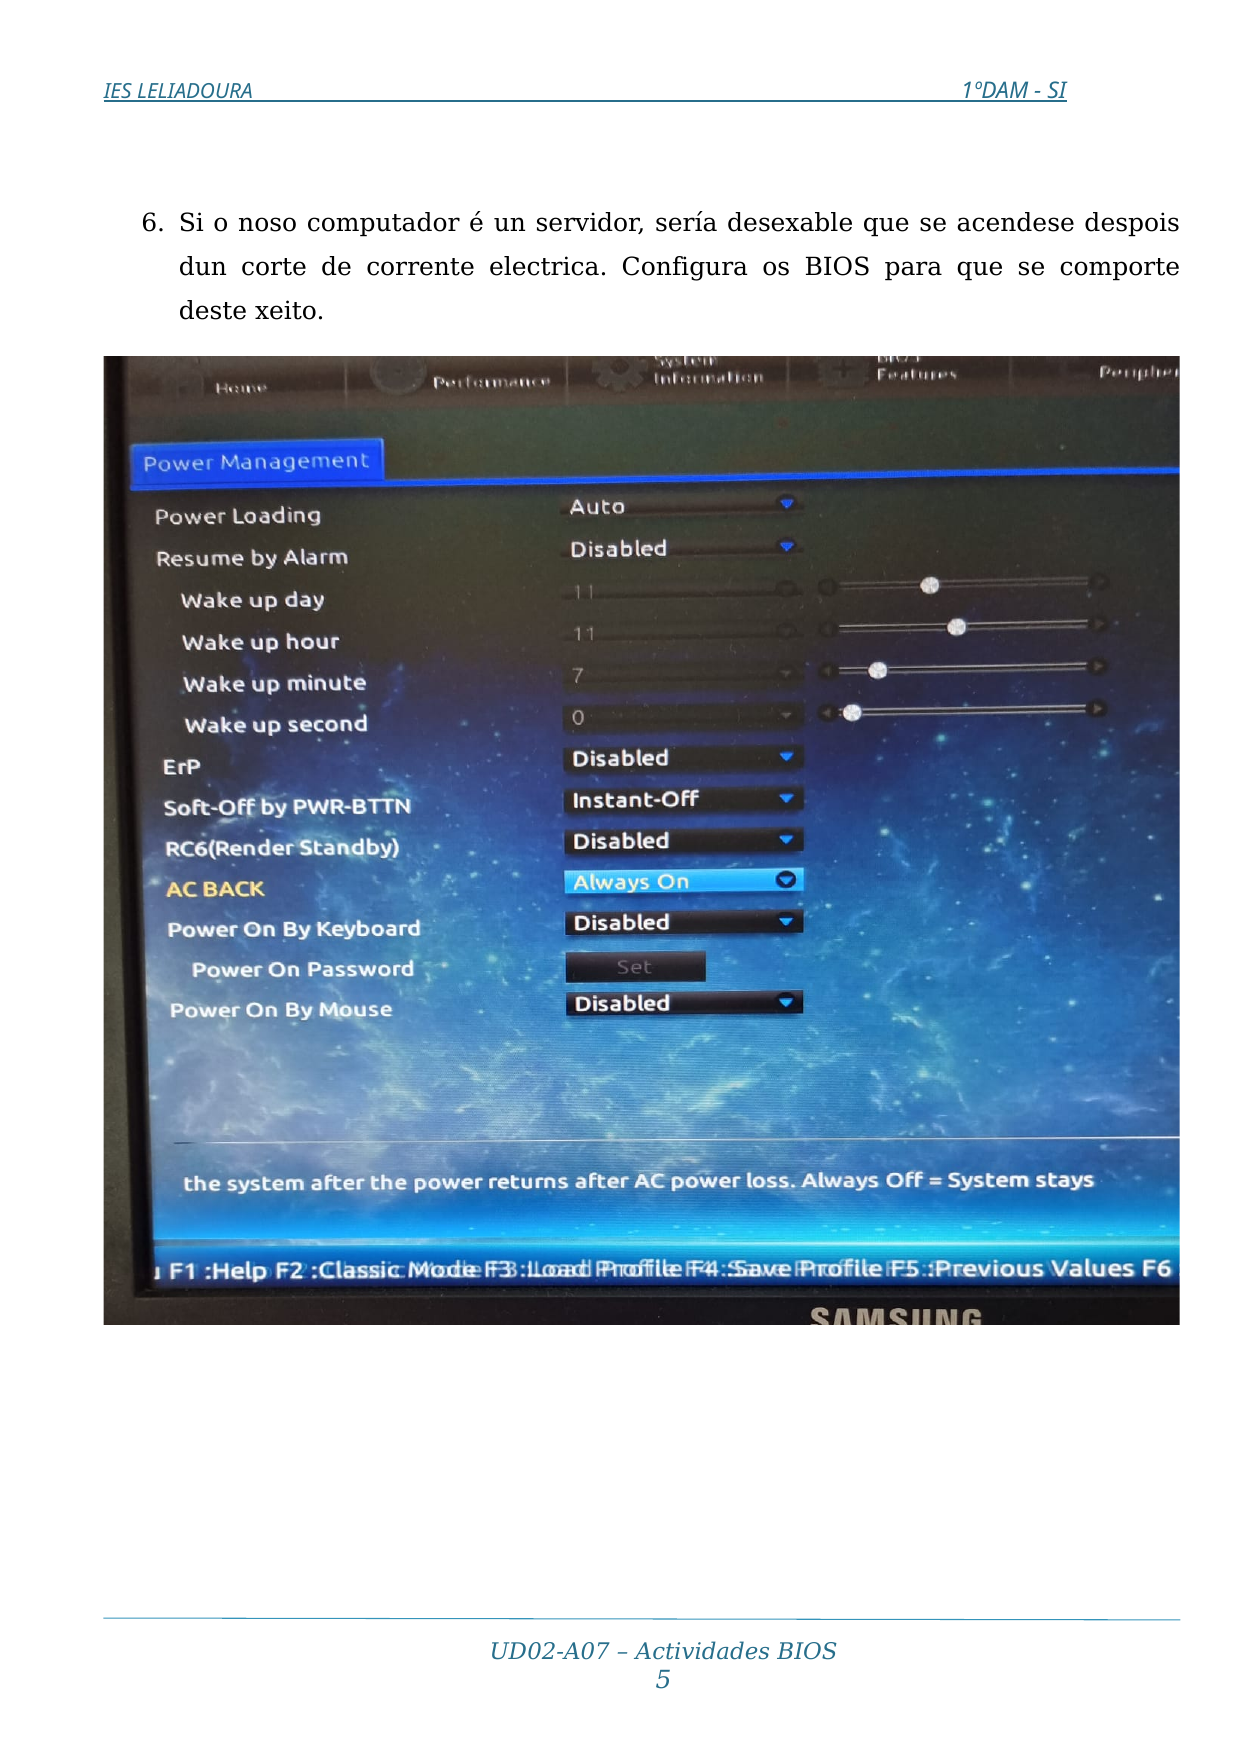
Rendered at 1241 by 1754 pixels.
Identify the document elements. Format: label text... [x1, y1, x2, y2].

list Si o noso computador é un servidor, sería desexable que se acendese despois dun corte de corrente electrica. Configura os BIOS para que se comporte deste xeito. [141, 208, 1181, 325]
